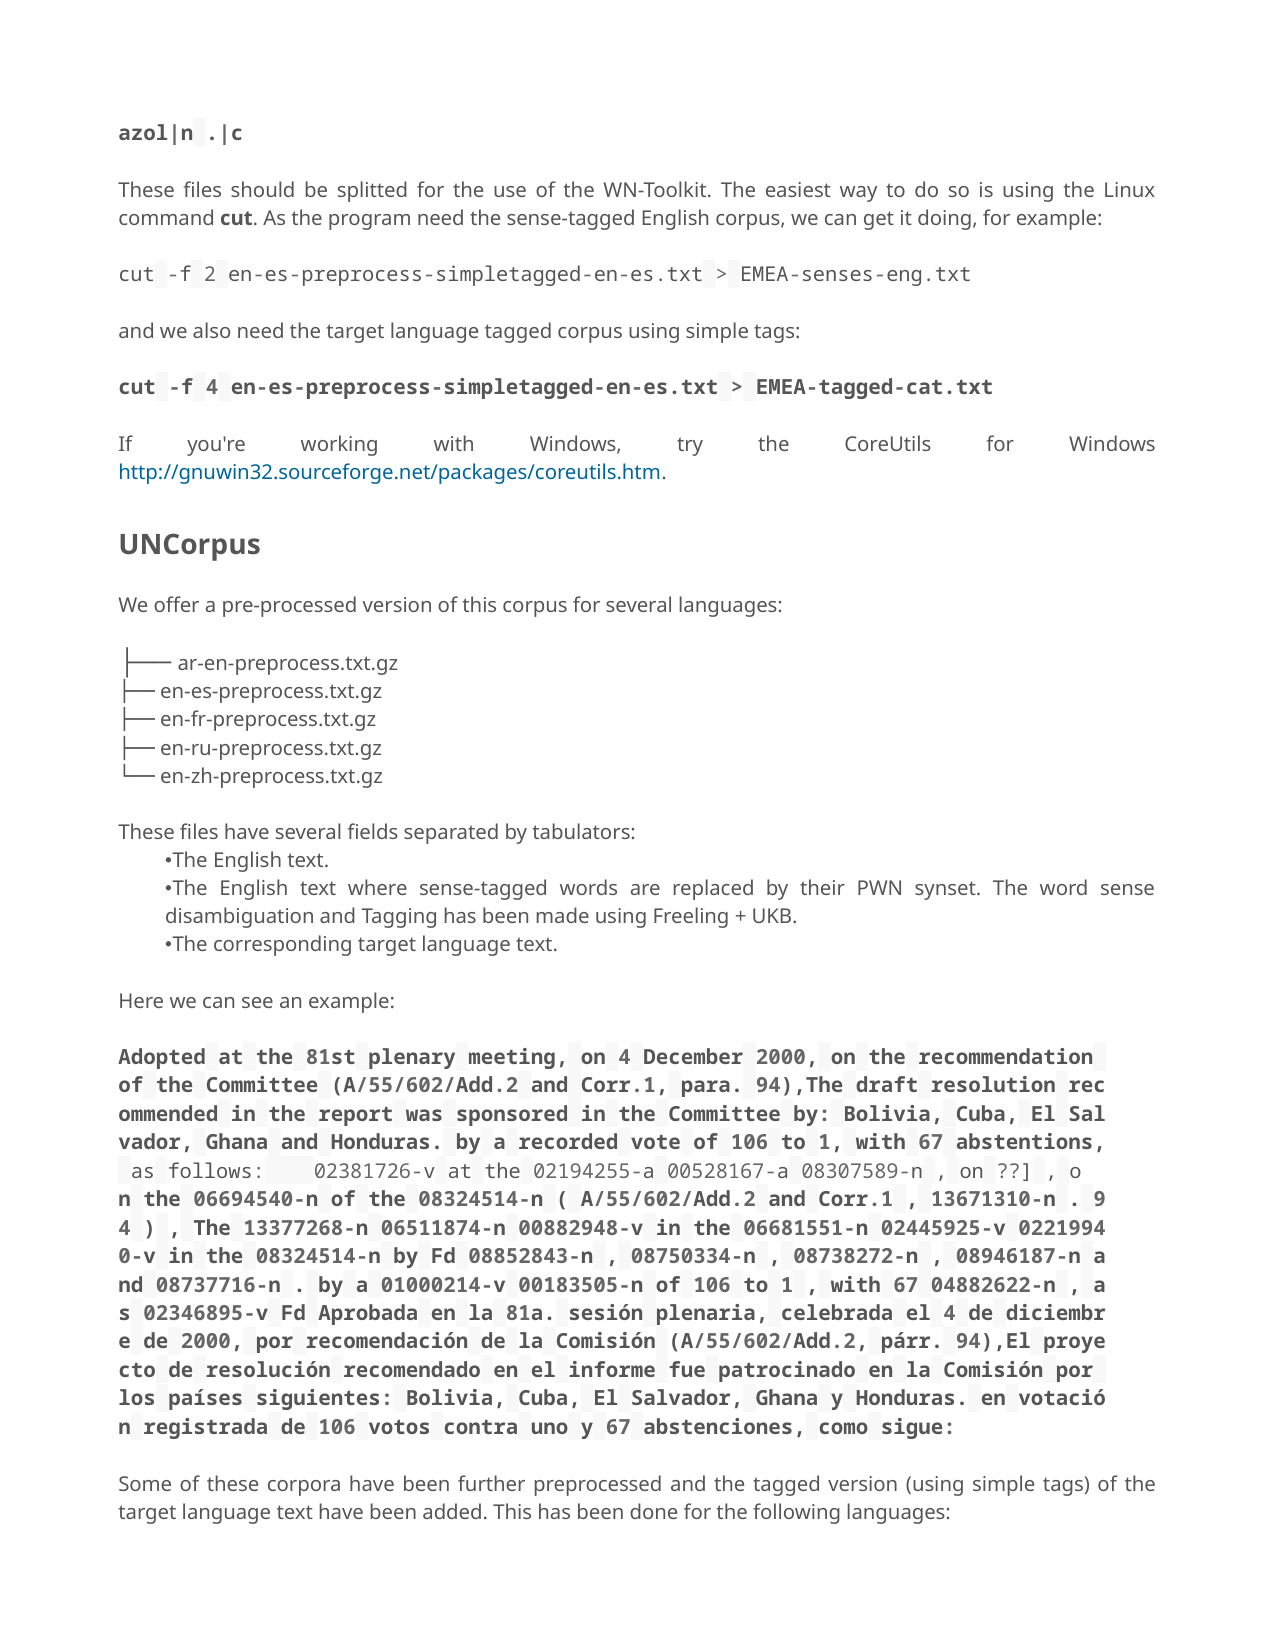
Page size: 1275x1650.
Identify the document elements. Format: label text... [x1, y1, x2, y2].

text 106 [693, 1270, 731, 1298]
text Fd [281, 1298, 306, 1327]
text Committee [206, 1071, 318, 1099]
text , [768, 1241, 781, 1270]
text the [206, 1241, 243, 1270]
text 81st [306, 1042, 356, 1071]
text in [231, 1099, 256, 1127]
text resolución [206, 1355, 331, 1383]
text , [906, 1184, 918, 1213]
text de [481, 1327, 506, 1355]
text como [818, 1412, 868, 1440]
text e [118, 1327, 131, 1355]
text 13377268-n [243, 1213, 368, 1241]
text 06511874-n [381, 1213, 506, 1241]
list The English text. [118, 845, 1157, 873]
text the [156, 1071, 193, 1099]
text 13671310-n [931, 1184, 1056, 1213]
text 9 [1093, 1184, 1157, 1213]
text Comisión [943, 1355, 1043, 1383]
text de [168, 1355, 193, 1383]
text as [131, 1156, 155, 1184]
text Some of these corpora have been further preprocessed and the tagged version (using simple tags) of the target language text have been added. This has been done for the following languages: [118, 1469, 1157, 1525]
text de [143, 1327, 168, 1355]
text Committee [668, 1099, 781, 1127]
text cut -f 2 en-es-preprocess-simpletagged-en-es.txt > EMEA-senses-eng.txt [118, 260, 1157, 288]
text ├── ar-en-preprocess.txt.gz ├── en-es-preprocess.txt.gz ├── en-fr-preprocess.txt.gz ├── en-ru-preprocess.txt.gz └── en-zh-preprocess.txt.gz [118, 647, 1157, 789]
text 4 [943, 1298, 956, 1327]
text o [1069, 1156, 1157, 1184]
text Here we can see an example: [118, 986, 1157, 1014]
text 2000, [756, 1042, 818, 1071]
text -f [168, 372, 193, 401]
text by [318, 1270, 343, 1298]
text ??] [996, 1156, 1033, 1184]
text We offer a pre-processed version of this corpus for several languages: [118, 590, 1157, 618]
text and [768, 1184, 806, 1213]
text celebrada [781, 1298, 893, 1327]
text 08307589-n [801, 1156, 923, 1184]
text recommendation [918, 1042, 1093, 1071]
text a [1093, 1241, 1157, 1270]
text Adopted [118, 1042, 206, 1071]
text 02346895-v [143, 1298, 268, 1327]
text and we also need the target language tagged corpus using simple tags: [118, 316, 1157, 344]
text 02445925-v [881, 1213, 1006, 1241]
text in [168, 1241, 193, 1270]
text , [935, 1156, 947, 1184]
text s [118, 1298, 131, 1327]
text the [256, 1042, 293, 1071]
text 106 [318, 1412, 356, 1440]
text patrocinado [718, 1355, 856, 1383]
text n [118, 1412, 131, 1440]
text at [447, 1156, 472, 1184]
text in [656, 1213, 681, 1241]
text 67 [606, 1412, 631, 1440]
list The English text where sense-tagged words are replaced by their PWN synset. The word sense disambiguation and Tagging has been made using Freeling + UKB. [118, 873, 1157, 930]
text para. [681, 1071, 743, 1099]
text 0221994 [1018, 1213, 1157, 1241]
text los países siguientes: Bolivia, Cuba, El Salvador, Ghana y Honduras. en votació [118, 1383, 1157, 1412]
text Corr.1, [581, 1071, 668, 1099]
text 02194255-a [533, 1156, 655, 1184]
text Corr.1 [818, 1184, 893, 1213]
text 81a. [506, 1298, 556, 1327]
text n [118, 1184, 131, 1213]
text por [256, 1327, 293, 1355]
text 4 [118, 1213, 131, 1241]
text Aprobada [318, 1298, 418, 1327]
text votos [368, 1412, 431, 1440]
text 4 [618, 1042, 631, 1071]
text recomendado [343, 1355, 481, 1383]
text and [531, 1071, 568, 1099]
text EMEA-tagged-cat.txt [756, 372, 1157, 401]
text 1 [781, 1270, 793, 1298]
text report [318, 1099, 393, 1127]
text the [693, 1213, 731, 1241]
text a [356, 1270, 368, 1298]
text y [581, 1412, 593, 1440]
text 01000214-v [381, 1270, 506, 1298]
text 0-v [118, 1241, 156, 1270]
text El [1031, 1099, 1056, 1127]
text vador, Ghana and Honduras. by a recorded vote of 106 to 1, with 67 abstentions, [118, 1127, 1157, 1156]
text Bolivia, [843, 1099, 943, 1127]
text proye [1043, 1327, 1157, 1355]
text on [959, 1156, 984, 1184]
text the [368, 1184, 406, 1213]
text 02381726-v [313, 1156, 435, 1184]
text was [406, 1099, 443, 1127]
text en [868, 1355, 893, 1383]
text en [431, 1298, 456, 1327]
text by [393, 1241, 418, 1270]
text 67 [893, 1270, 918, 1298]
text in [581, 1099, 606, 1127]
text 08750334-n [631, 1241, 756, 1270]
text plenaria, [656, 1298, 768, 1327]
text to [743, 1270, 768, 1298]
text 2000, [181, 1327, 243, 1355]
text These files should be splitted for the use of the WN-Toolkit. The easiest way to do so is using the Linux command cut. As the program need the sense-tagged English corpus, we can get it doing, for example: [118, 175, 1157, 232]
text 08324514-n [418, 1184, 543, 1213]
text by: [793, 1099, 831, 1127]
text on [581, 1042, 606, 1071]
text 00882948-v [518, 1213, 643, 1241]
text la [518, 1327, 543, 1355]
text informe [568, 1355, 656, 1383]
text , [806, 1270, 818, 1298]
text a [1093, 1270, 1157, 1298]
text el [531, 1355, 556, 1383]
text el [906, 1298, 931, 1327]
text registrada [143, 1412, 268, 1440]
text fue [668, 1355, 706, 1383]
text 04882622-n [931, 1270, 1056, 1298]
text 4 [206, 372, 218, 401]
text (A/55/602/Add.2, [668, 1327, 868, 1355]
text on [831, 1042, 856, 1071]
text diciembr [1006, 1298, 1157, 1327]
text resolution [931, 1071, 1056, 1099]
text sponsored [456, 1099, 568, 1127]
text 00183505-n [518, 1270, 643, 1298]
text with [831, 1270, 881, 1298]
text 08737716-n [156, 1270, 281, 1298]
text abstenciones, [643, 1412, 806, 1440]
text the [868, 1042, 906, 1071]
text azol|n [118, 118, 193, 147]
text 08738272-n [793, 1241, 918, 1270]
text the [618, 1099, 656, 1127]
text de [968, 1298, 993, 1327]
text December [643, 1042, 743, 1071]
text 08324514-n [256, 1241, 381, 1270]
text 94),El [956, 1327, 1031, 1355]
text the [484, 1156, 521, 1184]
text These files have several fields separated by tabulators: [118, 817, 1157, 845]
text The [193, 1213, 231, 1241]
text , [1068, 1270, 1081, 1298]
text uno [531, 1412, 568, 1440]
text ommended [118, 1099, 218, 1127]
text of [656, 1270, 681, 1298]
text of [118, 1071, 143, 1099]
text contra [443, 1412, 518, 1440]
text nd [118, 1270, 143, 1298]
text at [218, 1042, 243, 1071]
text cut [118, 372, 156, 401]
text 00528167-a [667, 1156, 789, 1184]
text draft [856, 1071, 918, 1099]
text 08946187-n [956, 1241, 1081, 1270]
text recomendación [306, 1327, 468, 1355]
text 08852843-n [468, 1241, 593, 1270]
text ( [556, 1184, 568, 1213]
text Sal [1068, 1099, 1157, 1127]
text de [281, 1412, 306, 1440]
text rec [1068, 1071, 1157, 1099]
text la [468, 1298, 493, 1327]
text 06681551-n [743, 1213, 868, 1241]
text the [268, 1099, 306, 1127]
text . [1068, 1184, 1081, 1213]
text meeting, [468, 1042, 568, 1071]
text A/55/602/Add.2 [581, 1184, 756, 1213]
subtitle UNCorpus [118, 524, 1157, 562]
text , [168, 1213, 181, 1241]
text sigue: [881, 1412, 1157, 1440]
text > [731, 372, 743, 401]
text Comisión [556, 1327, 656, 1355]
text por [1056, 1355, 1093, 1383]
text , [1045, 1156, 1057, 1184]
text cto [118, 1355, 156, 1383]
text la [906, 1355, 931, 1383]
text en [493, 1355, 518, 1383]
text of [331, 1184, 356, 1213]
text If you're working with Windows, try the CoreUtils for Windows http://gnuwin32.sourceforge.net/packages/coreutils.htm. [118, 429, 1157, 486]
text 06694540-n [193, 1184, 318, 1213]
text Cuba, [956, 1099, 1018, 1127]
text ) [143, 1213, 156, 1241]
text the [143, 1184, 181, 1213]
text 94),The [756, 1071, 843, 1099]
text . [293, 1270, 306, 1298]
text párr. [881, 1327, 943, 1355]
text Fd [431, 1241, 456, 1270]
text follows: [167, 1156, 265, 1184]
list The corresponding target language text. [118, 930, 1157, 958]
text sesión [568, 1298, 643, 1327]
text plenary [368, 1042, 456, 1071]
text , [606, 1241, 618, 1270]
text en-es-preprocess-simpletagged-en-es.txt [231, 372, 718, 401]
text (A/55/602/Add.2 [331, 1071, 518, 1099]
text , [931, 1241, 943, 1270]
text .|c [206, 118, 1157, 147]
